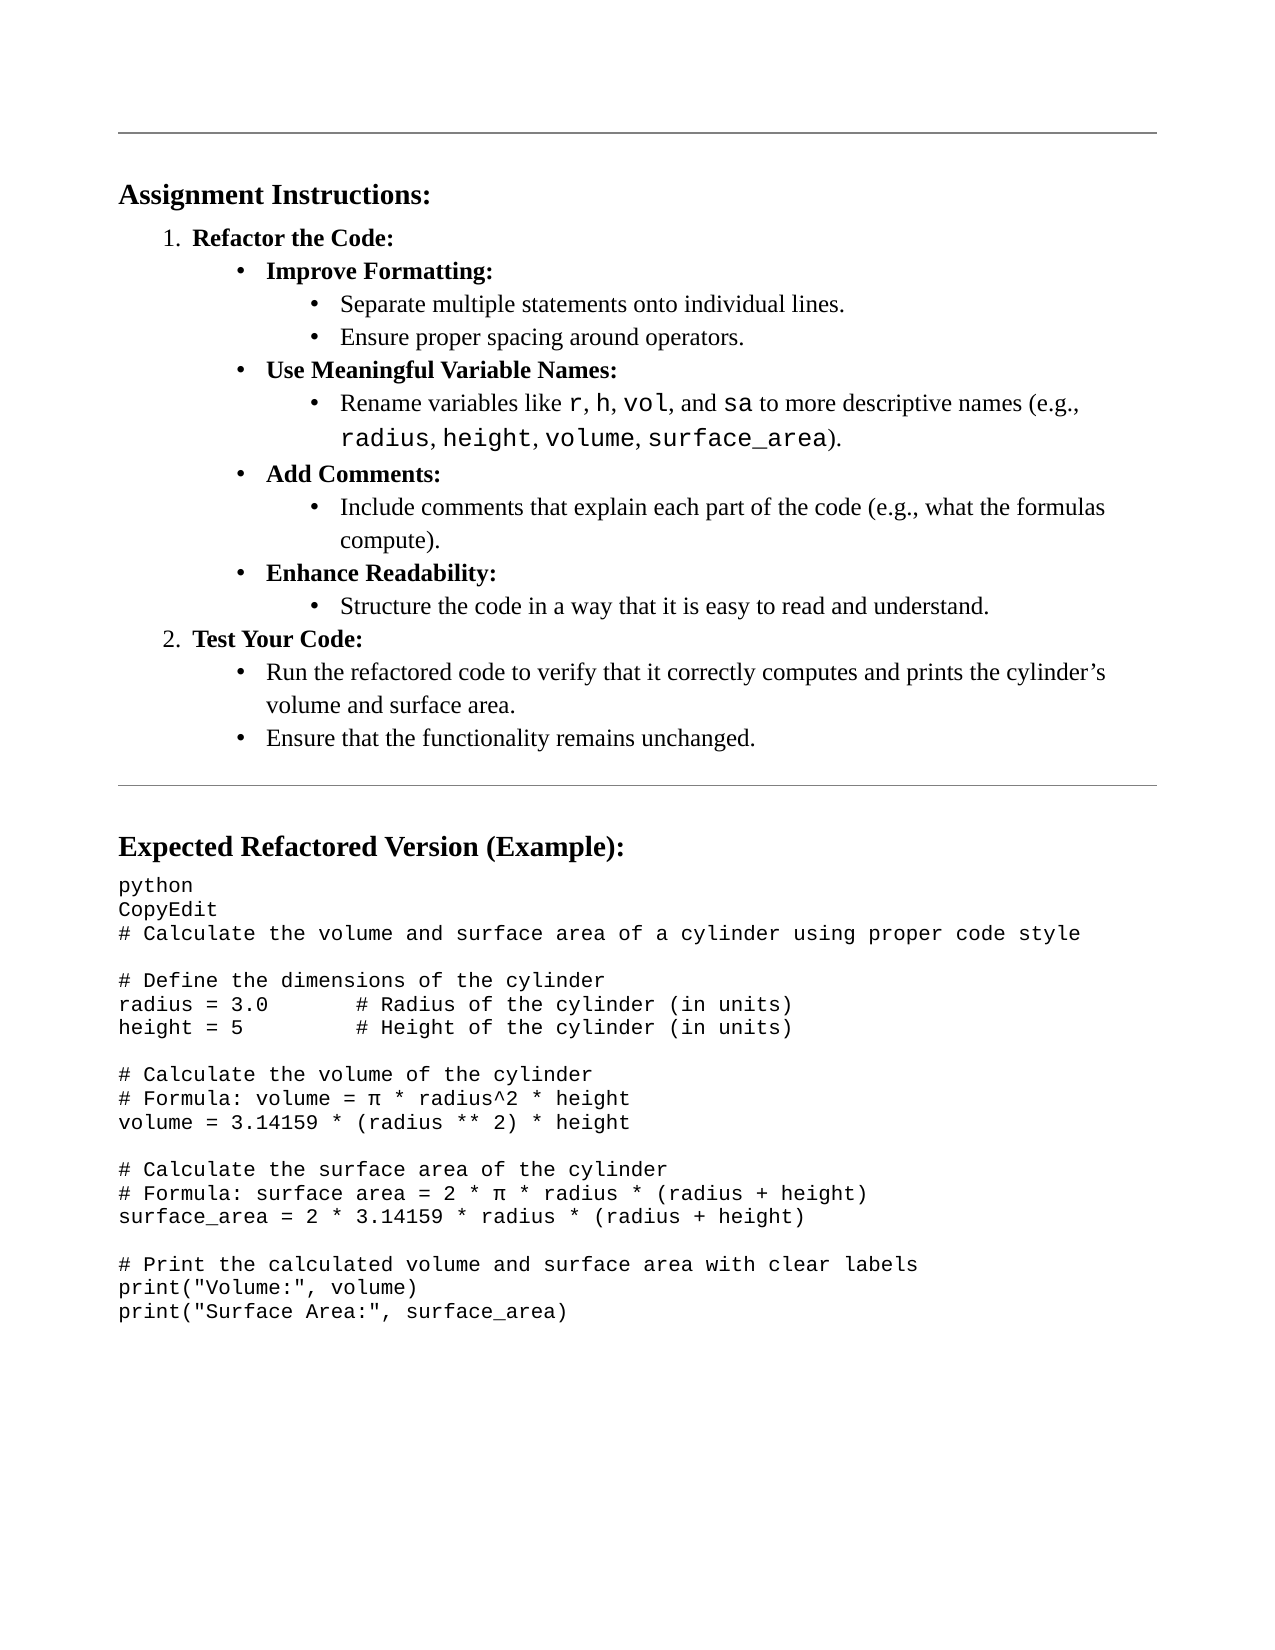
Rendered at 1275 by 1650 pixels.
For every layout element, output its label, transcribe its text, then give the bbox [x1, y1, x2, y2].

list Test Your Code: [162, 624, 1157, 652]
list Rename variables like r, h, vol, and sa to more descriptive names (e.g., radius, height, volume, surface_area). [310, 388, 1157, 454]
text radius = 3.0 # Radius of the cylinder (in units) [118, 993, 1157, 1017]
list Structure the code in a way that it is easy to read and understand. [310, 591, 1157, 619]
text CopyEdit [118, 899, 1157, 923]
list Ensure that the functionality remains unchanged. [236, 723, 1157, 752]
list Use Meaningful Variable Names: [236, 355, 1157, 384]
list Improve Formatting: [236, 256, 1157, 285]
subtitle Expected Refactored Version (Example): [118, 829, 1157, 863]
list Ensure proper spacing around operators. [310, 322, 1157, 351]
text # Formula: surface area = 2 * π * radius * (radius + height) [118, 1183, 1157, 1206]
list Enhance Readability: [236, 558, 1157, 586]
text print("Volume:", volume) [118, 1277, 1157, 1301]
text # Calculate the volume of the cylinder [118, 1064, 1157, 1088]
text surface_area = 2 * 3.14159 * radius * (radius + height) [118, 1206, 1157, 1230]
text height = 5 # Height of the cylinder (in units) [118, 1017, 1157, 1041]
text # Calculate the surface area of the cylinder [118, 1159, 1157, 1183]
text python [118, 875, 1157, 899]
list Add Comments: [236, 459, 1157, 487]
text # Print the calculated volume and surface area with clear labels [118, 1254, 1157, 1277]
text volume = 3.14159 * (radius ** 2) * height [118, 1112, 1157, 1135]
text print("Surface Area:", surface_area) [118, 1301, 1157, 1324]
text # Calculate the volume and surface area of a cylinder using proper code style [118, 923, 1157, 946]
list Separate multiple statements onto individual lines. [310, 289, 1157, 318]
list Refactor the Code: [162, 223, 1157, 252]
text # Define the dimensions of the cylinder [118, 970, 1157, 993]
subtitle Assignment Instructions: [118, 177, 1157, 211]
list Run the refactored code to verify that it correctly computes and prints the cylinder’s volume and surface area. [236, 657, 1157, 718]
text # Formula: volume = π * radius^2 * height [118, 1088, 1157, 1112]
list Include comments that explain each part of the code (e.g., what the formulas compute). [310, 492, 1157, 553]
